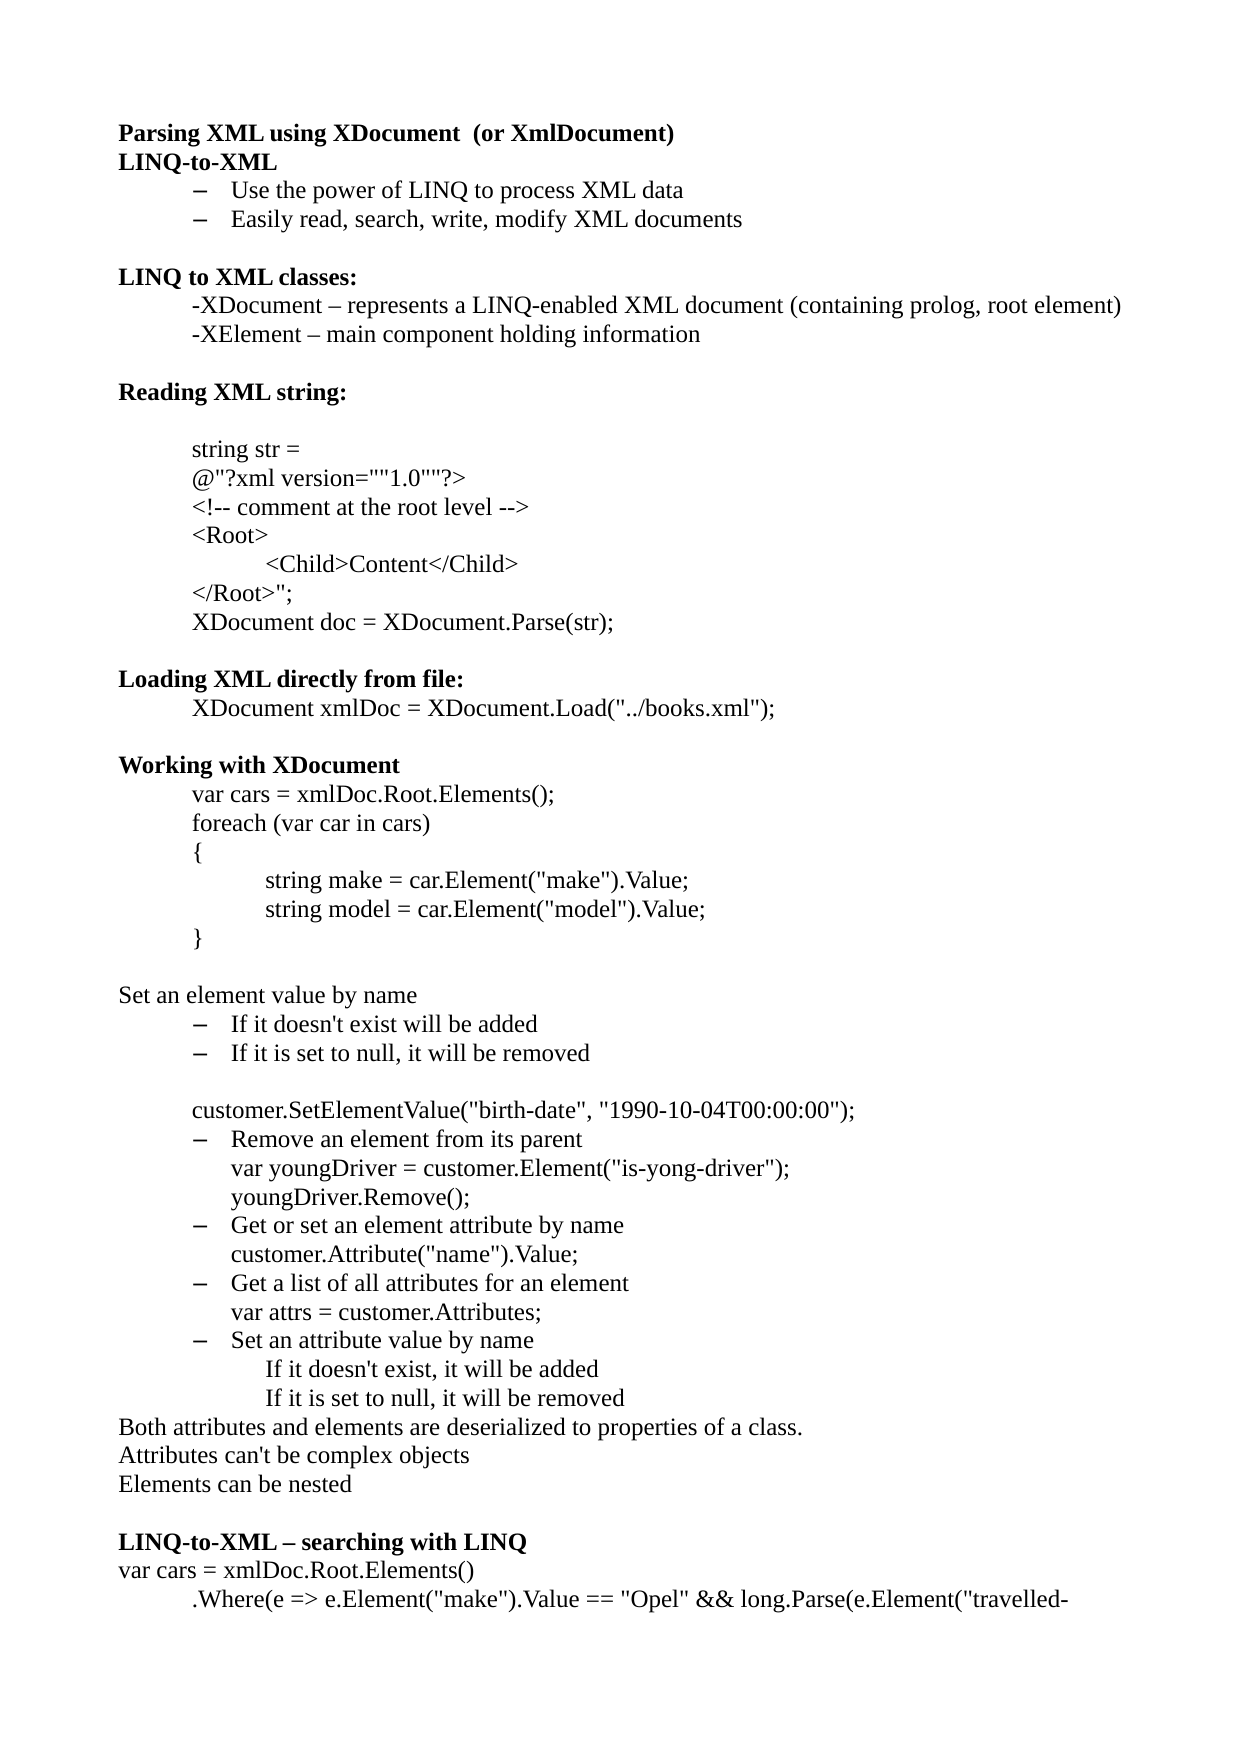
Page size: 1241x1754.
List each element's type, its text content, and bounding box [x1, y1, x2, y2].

text customer.SetElementValue("birth-date", "1990-10-04T00:00:00"); [118, 1096, 1122, 1124]
text Both attributes and elements are deserialized to properties of a class. [118, 1412, 1122, 1441]
list Get or set an element attribute by name [193, 1211, 1122, 1239]
text Parsing XML using XDocument (or XmlDocument) [118, 118, 1122, 147]
text XDocument xmlDoc = XDocument.Load("../books.xml"); [118, 693, 1122, 722]
text Loading XML directly from file: [118, 664, 1122, 693]
list customer.Attribute("name").Value; [193, 1239, 1122, 1268]
text If it doesn't exist, it will be added [118, 1354, 1122, 1383]
list Remove an element from its parent [193, 1124, 1122, 1153]
list Get a list of all attributes for an element [193, 1268, 1122, 1297]
list If it is set to null, it will be removed [193, 1038, 1122, 1067]
text { [118, 837, 1122, 866]
list Easily read, search, write, modify XML documents [193, 204, 1122, 233]
text Working with XDocument [118, 751, 1122, 779]
list Use the power of LINQ to process XML data [193, 176, 1122, 204]
list youngDriver.Remove(); [193, 1182, 1122, 1211]
text string make = car.Element("make").Value; [118, 866, 1122, 894]
list var attrs = customer.Attributes; [193, 1297, 1122, 1326]
text Reading XML string: [118, 377, 1122, 406]
text foreach (var car in cars) [118, 808, 1122, 837]
text Elements can be nested [118, 1469, 1122, 1498]
text -XDocument – represents a LINQ-enabled XML document (containing prolog, root element) [118, 291, 1122, 319]
text LINQ-to-XML [118, 147, 1122, 176]
text <Root> [118, 521, 1122, 549]
text @"?xml version=""1.0""?> [118, 463, 1122, 492]
text string str = [118, 434, 1122, 463]
list If it doesn't exist will be added [193, 1009, 1122, 1038]
text Set an element value by name [118, 981, 1122, 1009]
list var youngDriver = customer.Element("is-yong-driver"); [193, 1153, 1122, 1182]
list Set an attribute value by name [193, 1326, 1122, 1354]
text <Child>Content</Child> [118, 549, 1122, 578]
text var cars = xmlDoc.Root.Elements(); [118, 779, 1122, 808]
text XDocument doc = XDocument.Parse(str); [118, 607, 1122, 636]
text If it is set to null, it will be removed [118, 1383, 1122, 1412]
text LINQ-to-XML – searching with LINQ [118, 1527, 1122, 1556]
text LINQ to XML classes: [118, 262, 1122, 291]
text } [118, 923, 1122, 952]
text Attributes can't be complex objects [118, 1441, 1122, 1469]
text </Root>"; [118, 578, 1122, 607]
text string model = car.Element("model").Value; [118, 894, 1122, 923]
text -XElement – main component holding information [118, 319, 1122, 348]
text <!-- comment at the root level --> [118, 492, 1122, 521]
text .Where(e => e.Element("make").Value == "Opel" && long.Parse(e.Element("travelled- [118, 1584, 1122, 1613]
text var cars = xmlDoc.Root.Elements() [118, 1556, 1122, 1584]
